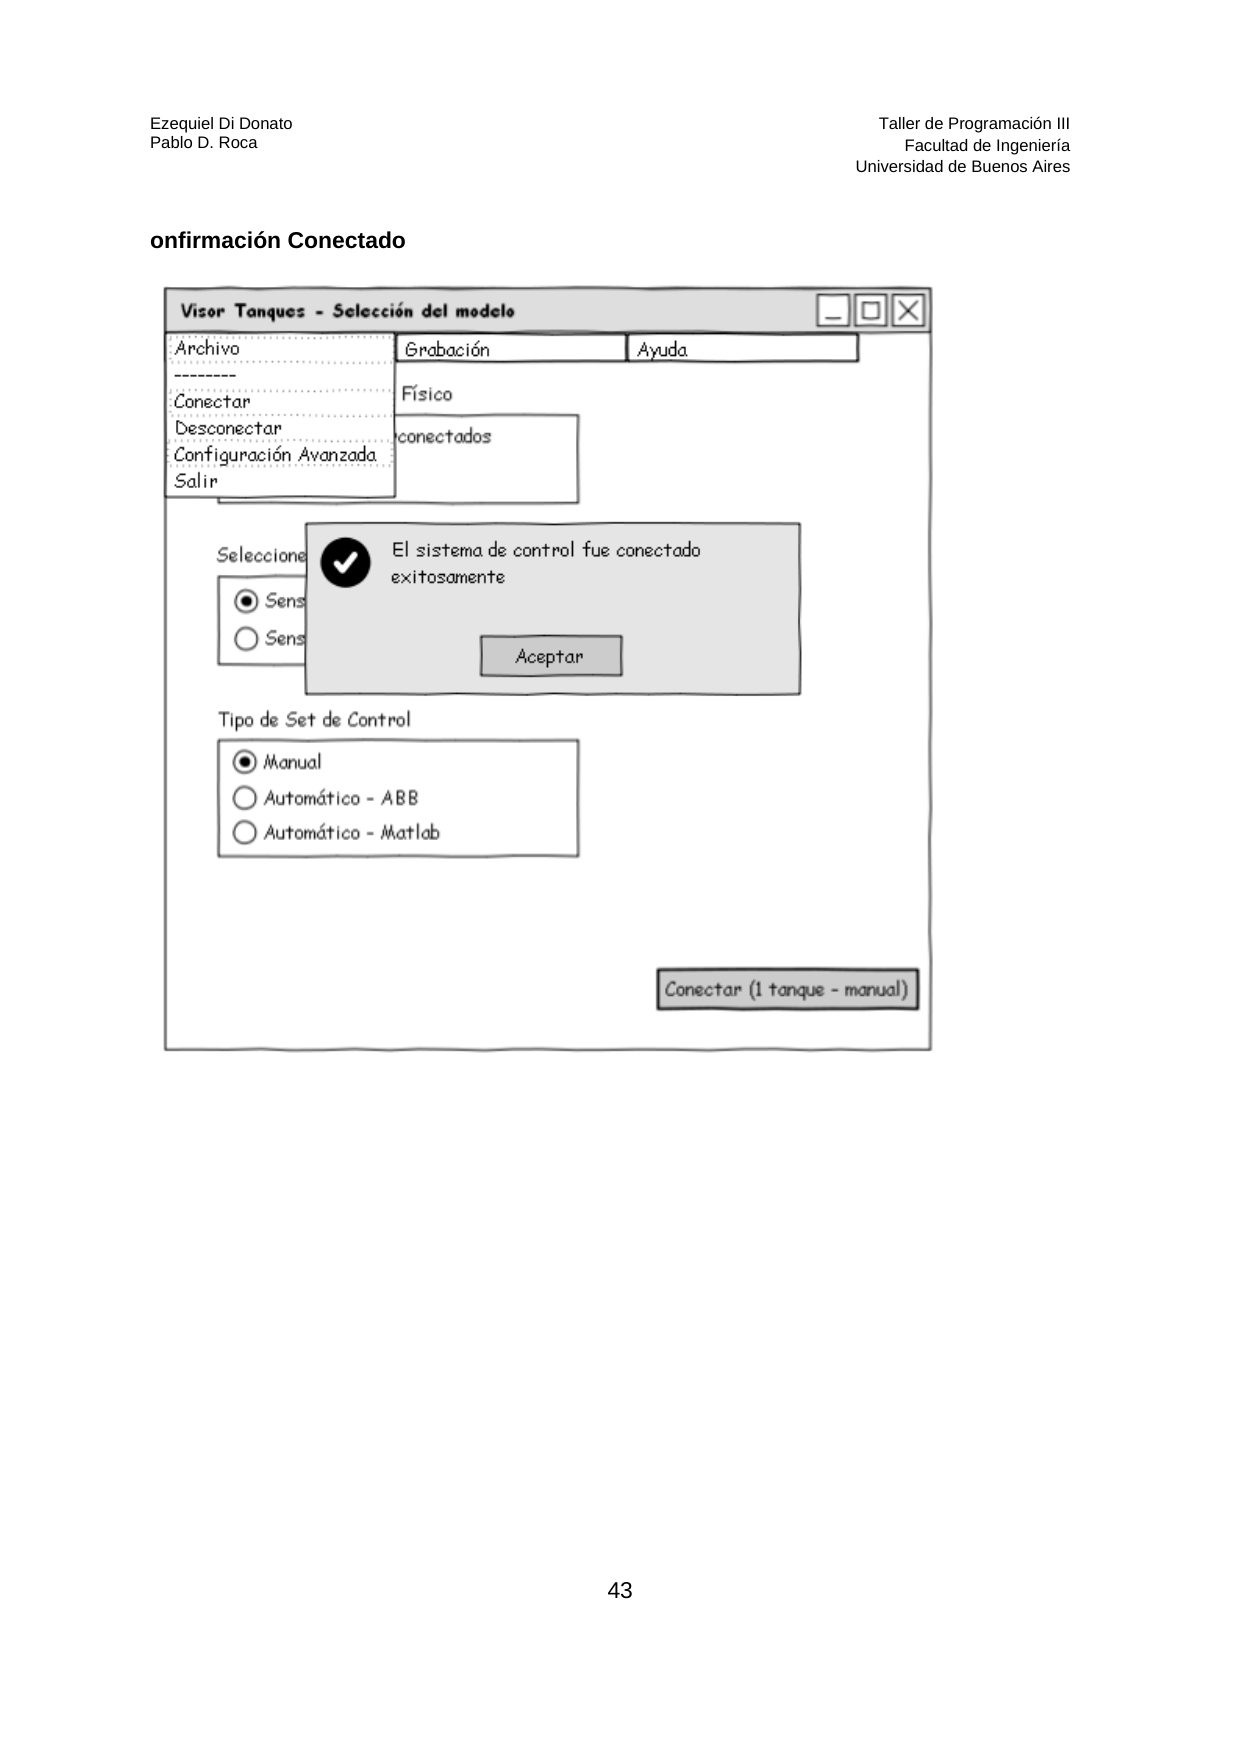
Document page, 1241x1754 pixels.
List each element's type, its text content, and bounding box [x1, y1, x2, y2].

text onfirmación Conectado [150, 228, 1090, 254]
picture [150, 272, 947, 1070]
